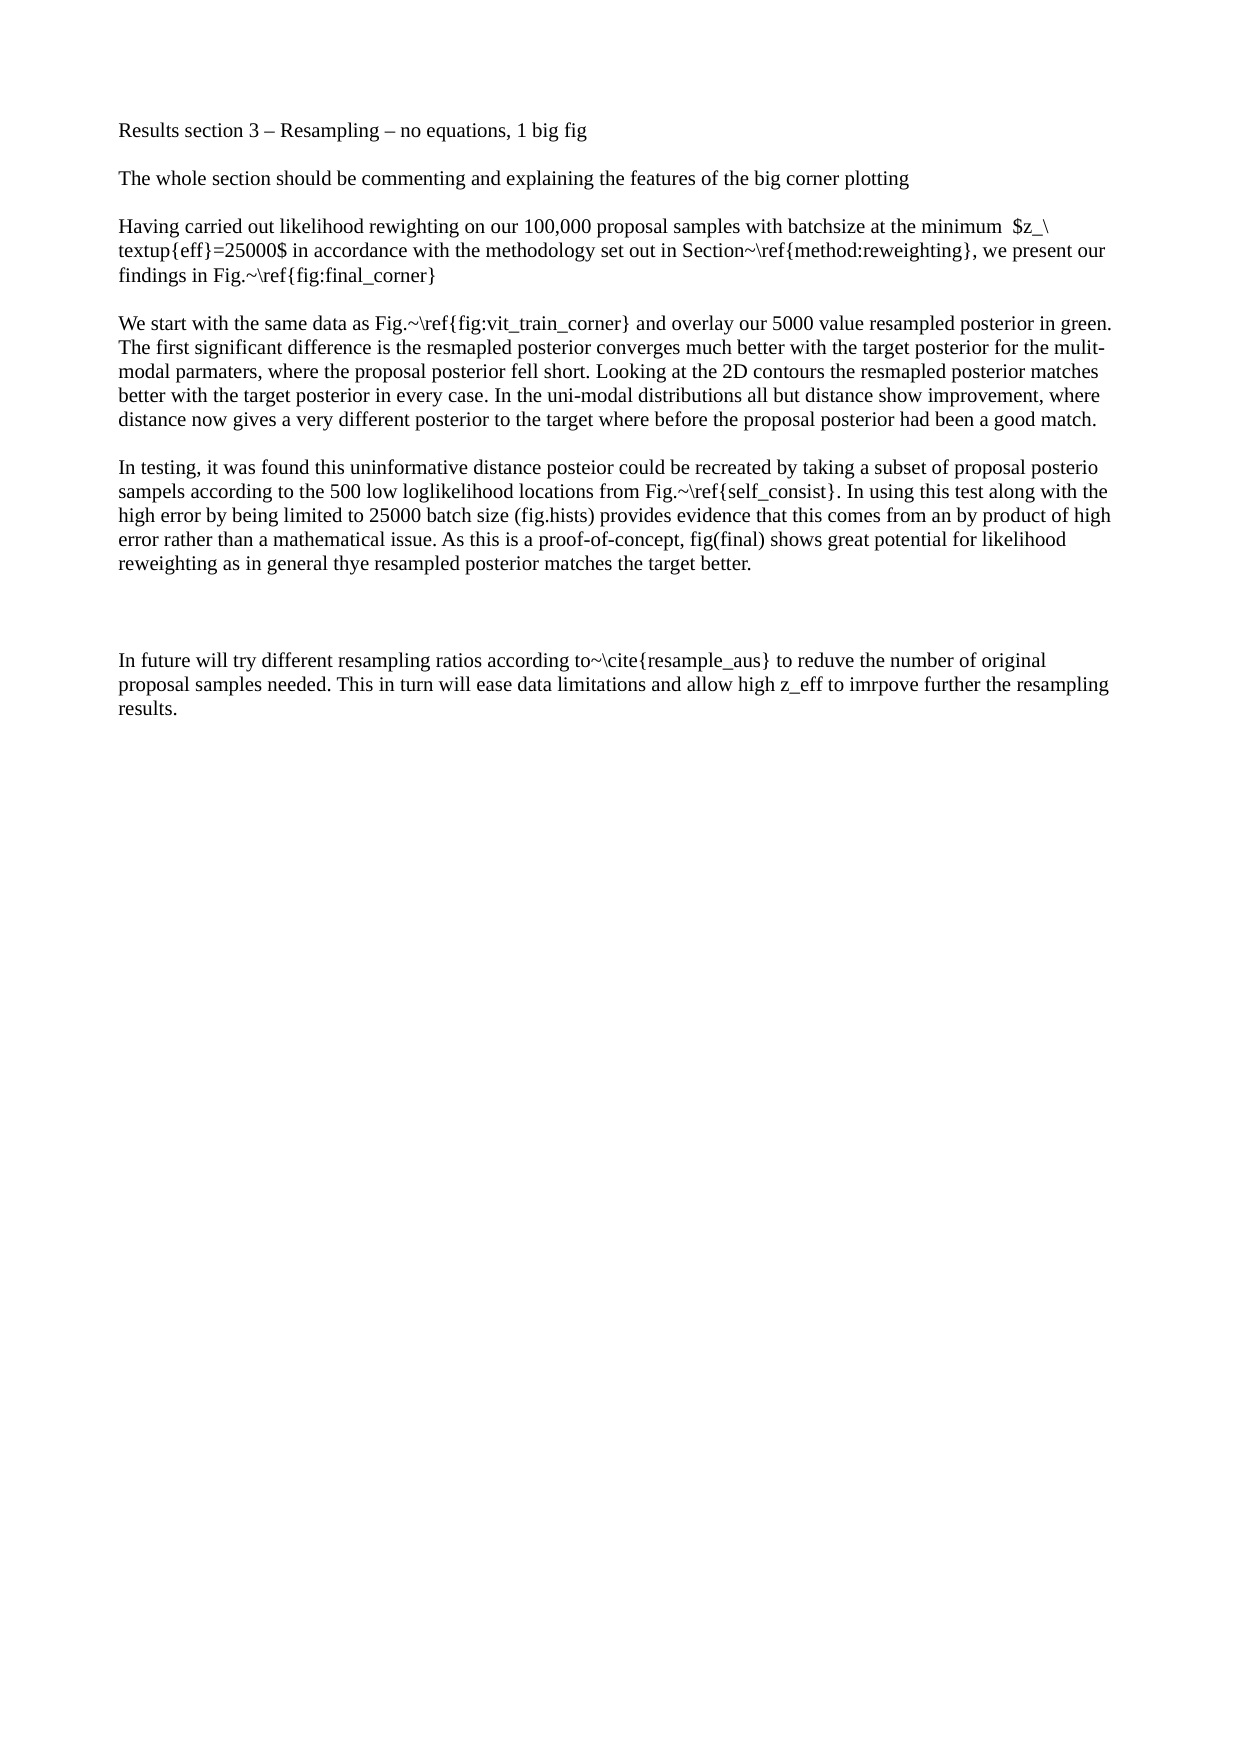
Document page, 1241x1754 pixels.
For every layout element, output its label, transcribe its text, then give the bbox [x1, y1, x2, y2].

text In future will try different resampling ratios according to~\cite{resample_aus} to reduve the number of original proposal samples needed. This in turn will ease data limitations and allow high z_eff to imrpove further the resampling results. [118, 647, 1122, 720]
text In testing, it was found this uninformative distance posteior could be recreated by taking a subset of proposal posterio sampels according to the 500 low loglikelihood locations from Fig.~\ref{self_consist}. In using this test along with the high error by being limited to 25000 batch size (fig.hists) provides evidence that this comes from an by product of high error rather than a mathematical issue. As this is a proof-of-concept, fig(final) shows great potential for likelihood reweighting as in general thye resampled posterior matches the target better. [118, 455, 1122, 575]
text Having carried out likelihood rewighting on our 100,000 proposal samples with batchsize at the minimum $z_\textup{eff}=25000$ in accordance with the methodology set out in Section~\ref{method:reweighting}, we present our findings in Fig.~\ref{fig:final_corner} [118, 214, 1122, 287]
text We start with the same data as Fig.~\ref{fig:vit_train_corner} and overlay our 5000 value resampled posterior in green. The first significant difference is the resmapled posterior converges much better with the target posterior for the mulit-modal parmaters, where the proposal posterior fell short. Looking at the 2D contours the resmapled posterior matches better with the target posterior in every case. In the uni-modal distributions all but distance show improvement, where distance now gives a very different posterior to the target where before the proposal posterior had been a good match. [118, 311, 1122, 431]
text Results section 3 – Resampling – no equations, 1 big fig [118, 118, 1122, 142]
text The whole section should be commenting and explaining the features of the big corner plotting [118, 166, 1122, 190]
